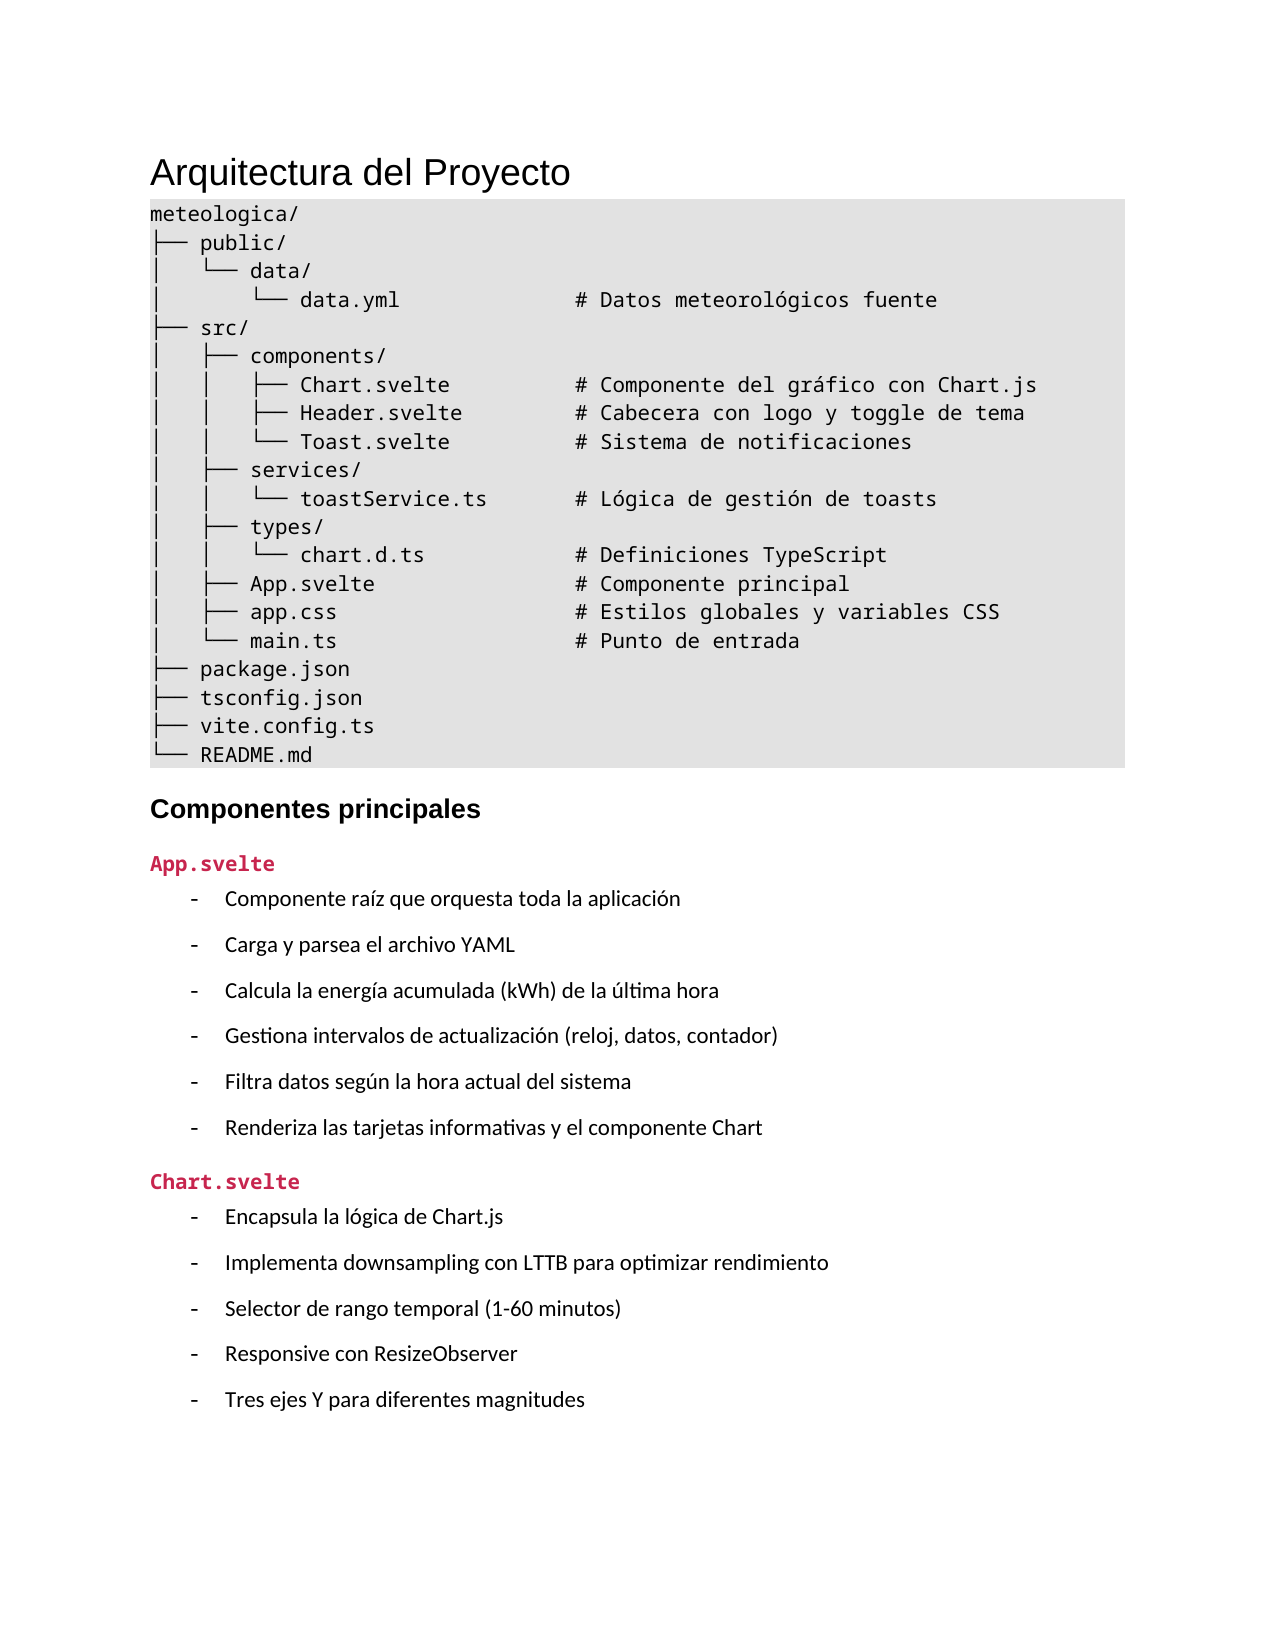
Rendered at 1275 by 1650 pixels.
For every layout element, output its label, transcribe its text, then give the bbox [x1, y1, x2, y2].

list Encapsula la lógica de Chart.js [187, 1202, 1125, 1231]
list Implementa downsampling con LTTB para optimizar rendimiento [187, 1248, 1125, 1277]
subtitle Chart.svelte [150, 1167, 1125, 1196]
list Gestiona intervalos de actualización (reloj, datos, contador) [187, 1022, 1125, 1051]
list Componente raíz que orquesta toda la aplicación [187, 884, 1125, 913]
list Filtra datos según la hora actual del sistema [187, 1067, 1125, 1097]
list Selector de rango temporal (1-60 minutos) [187, 1294, 1125, 1323]
subtitle Arquitectura del Proyecto [150, 150, 1125, 193]
list Carga y parsea el archivo YAML [187, 930, 1125, 959]
subtitle Componentes principales [150, 793, 1125, 824]
subtitle App.svelte [150, 849, 1125, 878]
list Calcula la energía acumulada (kWh) de la última hora [187, 976, 1125, 1005]
text meteologica/ ├── public/ │ └── data/ │ └── data.yml # Datos meteorológicos fuente ├── src/ │ ├── components/ │ │ ├── Chart.svelte # Componente del gráfico con Chart.js │ │ ├── Header.svelte # Cabecera con logo y toggle de tema │ │ └── Toast.svelte # Sistema de notificaciones │ ├── services/ │ │ └── toastService.ts # Lógica de gestión de toasts │ ├── types/ │ │ └── chart.d.ts # Definiciones TypeScript │ ├── App.svelte # Componente principal │ ├── app.css # Estilos globales y variables CSS │ └── main.ts # Punto de entrada ├── package.json ├── tsconfig.json ├── vite.config.ts └── README.md [150, 199, 1125, 768]
list Renderiza las tarjetas informativas y el componente Chart [187, 1113, 1125, 1142]
list Responsive con ResizeObserver [187, 1339, 1125, 1369]
list Tres ejes Y para diferentes magnitudes [187, 1385, 1125, 1414]
